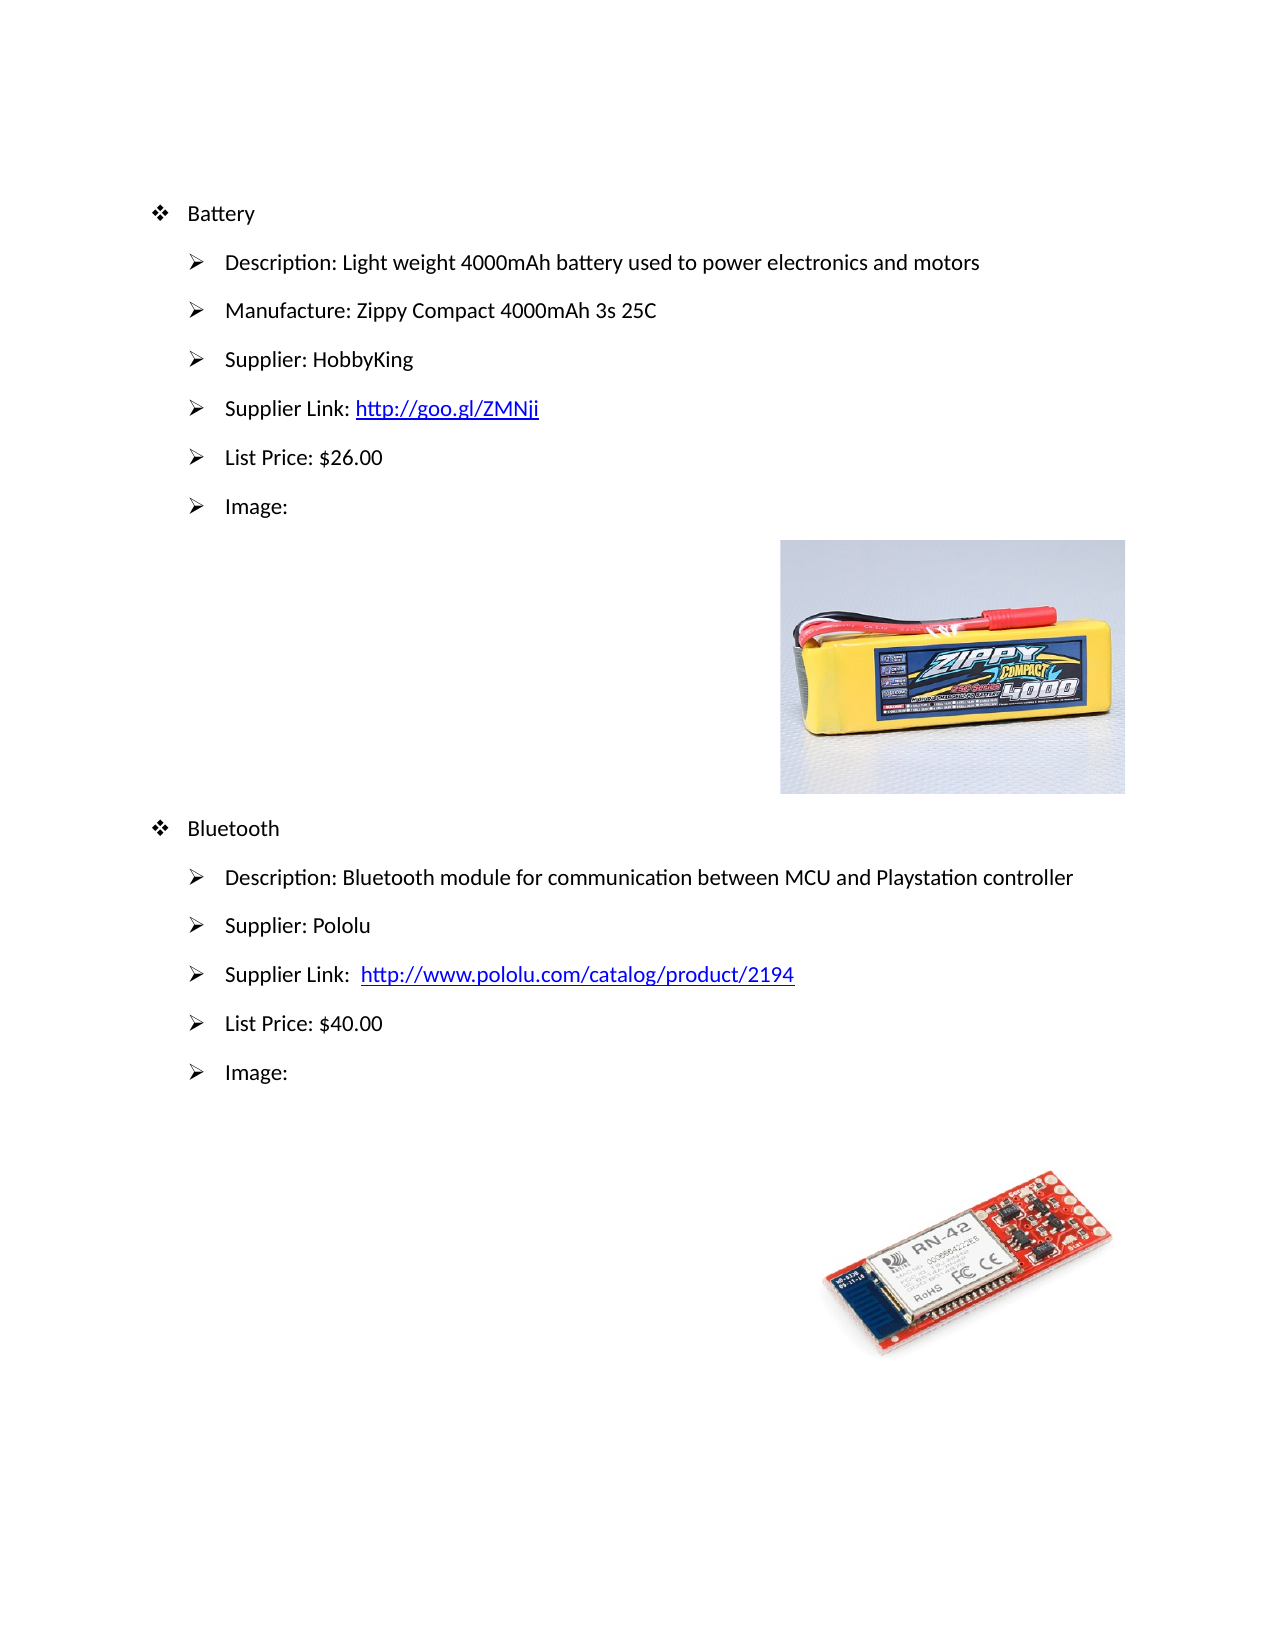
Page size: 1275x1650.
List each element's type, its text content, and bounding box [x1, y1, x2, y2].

list Supplier Link: http://www.pololu.com/catalog/product/2194 [187, 961, 1125, 988]
list Battery [150, 199, 1125, 227]
list Supplier Link: http://goo.gl/ZMNji [187, 394, 1125, 422]
list Bluetooth [150, 814, 1125, 842]
picture [807, 1107, 1125, 1422]
list Supplier: Pololu [187, 912, 1125, 940]
list Manufacture: Zippy Compact 4000mAh 3s 25C [187, 297, 1125, 324]
list Description: Bluetooth module for communication between MCU and Playstation controller [187, 863, 1125, 891]
list Description: Light weight 4000mAh battery used to power electronics and motors [187, 248, 1125, 276]
list Image: [187, 492, 1125, 520]
picture [780, 540, 1125, 794]
list Supplier: HobbyKing [187, 345, 1125, 373]
list List Price: $26.00 [187, 443, 1125, 471]
list Image: [187, 1058, 1125, 1086]
list List Price: $40.00 [187, 1009, 1125, 1037]
